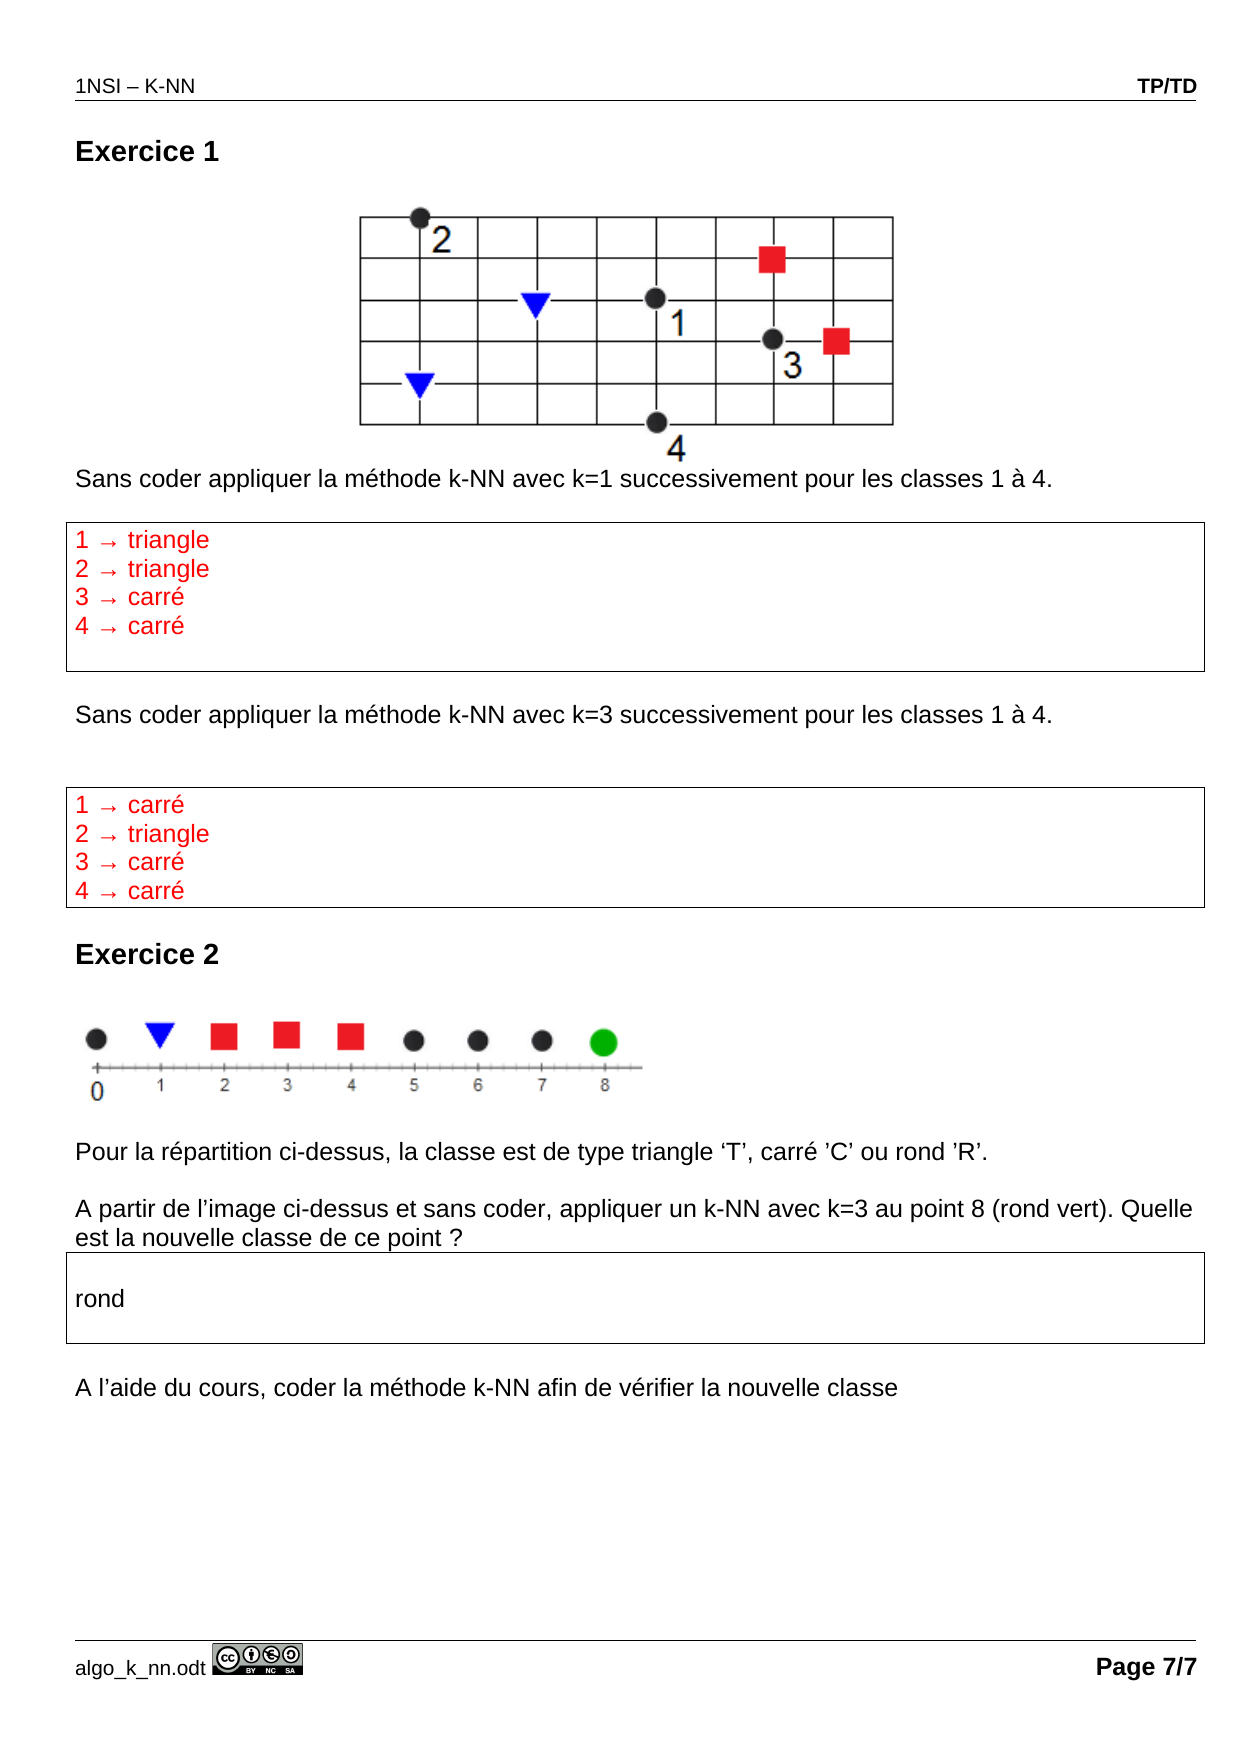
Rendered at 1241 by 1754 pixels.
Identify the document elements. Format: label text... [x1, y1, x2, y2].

text Pour la répartition ci-dessus, la classe est de type triangle ‘T’, carré ’C’ ou rond ’R’. [75, 1137, 1196, 1166]
text Sans coder appliquer la méthode k-NN avec k=1 successivement pour les classes 1 à 4. [75, 464, 1196, 493]
text A l’aide du cours, coder la méthode k-NN afin de vérifier la nouvelle classe [75, 1373, 1196, 1402]
text 2 → triangle [75, 819, 1196, 847]
picture [75, 1003, 649, 1104]
picture [352, 201, 919, 465]
text 1 → triangle [67, 523, 1204, 554]
text 4 → carré [67, 873, 1204, 907]
text Exercice 2 [75, 937, 1196, 970]
text 1 → carré [67, 788, 1204, 819]
text 2 → triangle [75, 554, 1196, 582]
picture [212, 1643, 303, 1675]
text Sans coder appliquer la méthode k-NN avec k=3 successivement pour les classes 1 à 4. [75, 701, 1196, 729]
text Exercice 1 [75, 134, 1196, 168]
text 3 → carré [75, 847, 1196, 873]
text A partir de l’image ci-dessus et sans coder, appliquer un k-NN avec k=3 au point 8 (rond vert). Quelle est la nouvelle classe de ce point ? [75, 1194, 1196, 1252]
text 4 → carré [75, 611, 1196, 640]
text rond [75, 1284, 1196, 1313]
text 3 → carré [75, 582, 1196, 611]
